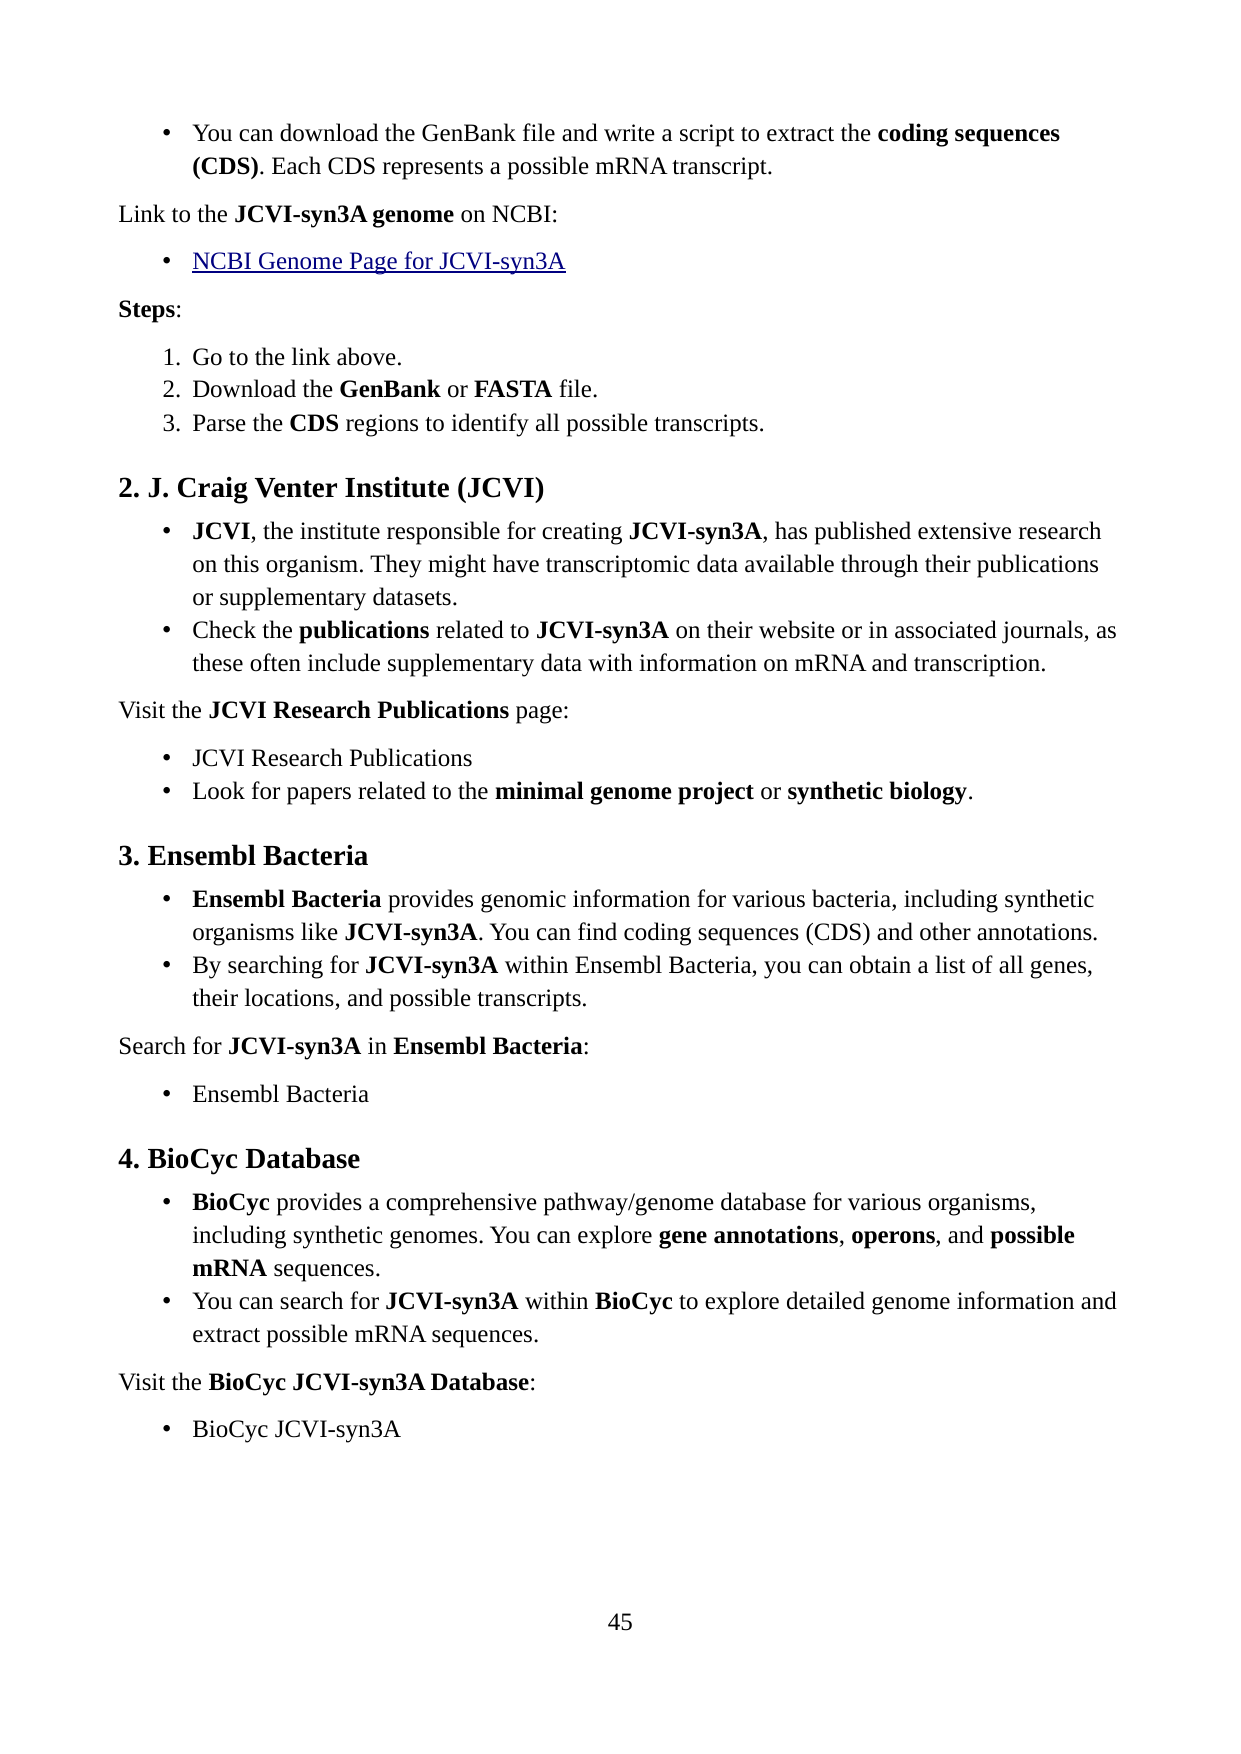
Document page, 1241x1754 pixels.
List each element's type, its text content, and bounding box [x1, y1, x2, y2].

subtitle 4. BioCyc Database [118, 1141, 1122, 1174]
list Look for papers related to the minimal genome project or synthetic biology. [162, 776, 1122, 805]
text Search for JCVI-syn3A in Ensembl Bacteria: [118, 1031, 1122, 1060]
list By searching for JCVI-syn3A within Ensembl Bacteria, you can obtain a list of all genes, their locations, and possible transcripts. [162, 950, 1122, 1012]
list JCVI, the institute responsible for creating JCVI-syn3A, has published extensive research on this organism. They might have transcriptomic data available through their publications or supplementary datasets. [162, 516, 1122, 611]
text Link to the JCVI-syn3A genome on NCBI: [118, 199, 1122, 227]
list You can search for JCVI-syn3A within BioCyc to explore detailed genome information and extract possible mRNA sequences. [162, 1286, 1122, 1348]
list BioCyc JCVI-syn3A [162, 1414, 1122, 1443]
list Download the GenBank or FASTA file. [162, 374, 1122, 403]
list Ensembl Bacteria provides genomic information for various bacteria, including synthetic organisms like JCVI-syn3A. You can find coding sequences (CDS) and other annotations. [162, 884, 1122, 946]
list JCVI Research Publications [162, 743, 1122, 772]
text Steps: [118, 294, 1122, 323]
list Check the publications related to JCVI-syn3A on their website or in associated journals, as these often include supplementary data with information on mRNA and transcription. [162, 615, 1122, 677]
list BioCyc provides a comprehensive pathway/genome database for various organisms, including synthetic genomes. You can explore gene annotations, operons, and possible mRNA sequences. [162, 1187, 1122, 1282]
list You can download the GenBank file and write a script to extract the coding sequences (CDS). Each CDS represents a possible mRNA transcript. [162, 118, 1122, 180]
subtitle 2. J. Craig Venter Institute (JCVI) [118, 470, 1122, 503]
list Ensembl Bacteria [162, 1079, 1122, 1107]
subtitle 3. Ensembl Bacteria [118, 838, 1122, 872]
list NCBI Genome Page for JCVI-syn3A [162, 246, 1122, 275]
list Parse the CDS regions to identify all possible transcripts. [162, 408, 1122, 436]
text Visit the JCVI Research Publications page: [118, 696, 1122, 724]
text Visit the BioCyc JCVI-syn3A Database: [118, 1367, 1122, 1395]
list Go to the link above. [162, 342, 1122, 370]
